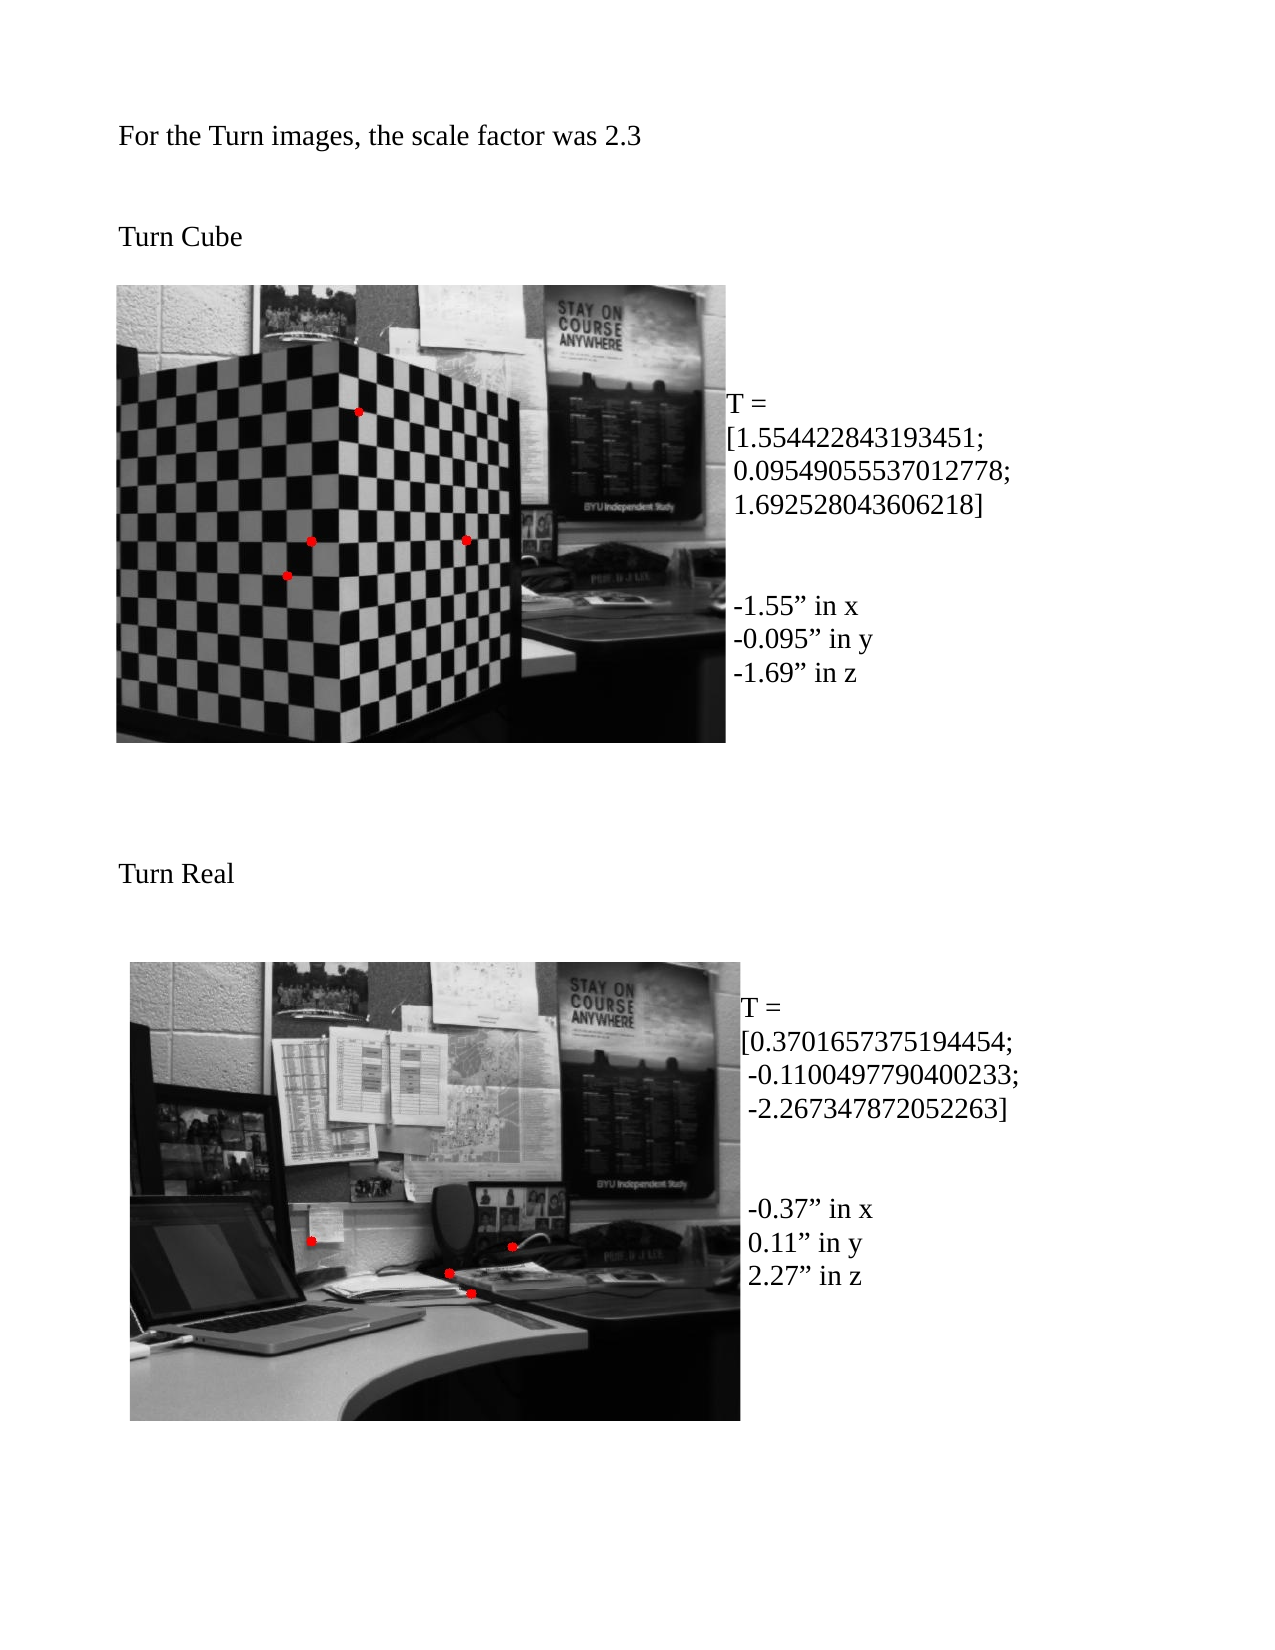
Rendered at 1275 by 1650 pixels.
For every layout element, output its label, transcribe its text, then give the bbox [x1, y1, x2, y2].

text -1.69” in z [726, 655, 1157, 688]
text Turn Cube [118, 219, 1157, 252]
picture [129, 962, 741, 1421]
text 0.11” in y [741, 1225, 1157, 1258]
text 2.27” in z [741, 1258, 1157, 1292]
text T = [726, 386, 1157, 420]
text For the Turn images, the scale factor was 2.3 [118, 118, 1157, 152]
text [118, 990, 129, 1024]
text [0.3701657375194454; [741, 1024, 1157, 1057]
text -1.55” in x [726, 588, 1157, 621]
text T = [741, 990, 1157, 1024]
picture [116, 285, 726, 743]
text 1.692528043606218] [726, 487, 1157, 521]
text Turn Real [118, 856, 1157, 889]
text -0.37” in x [741, 1191, 1157, 1225]
text -0.095” in y [726, 621, 1157, 655]
text [118, 1258, 129, 1292]
text 0.09549055537012778; [726, 453, 1157, 487]
text -0.1100497790400233; [741, 1057, 1157, 1091]
text [118, 1191, 129, 1225]
text [1.554422843193451; [726, 420, 1157, 453]
text [118, 1225, 129, 1258]
text -2.267347872052263] [741, 1091, 1157, 1124]
